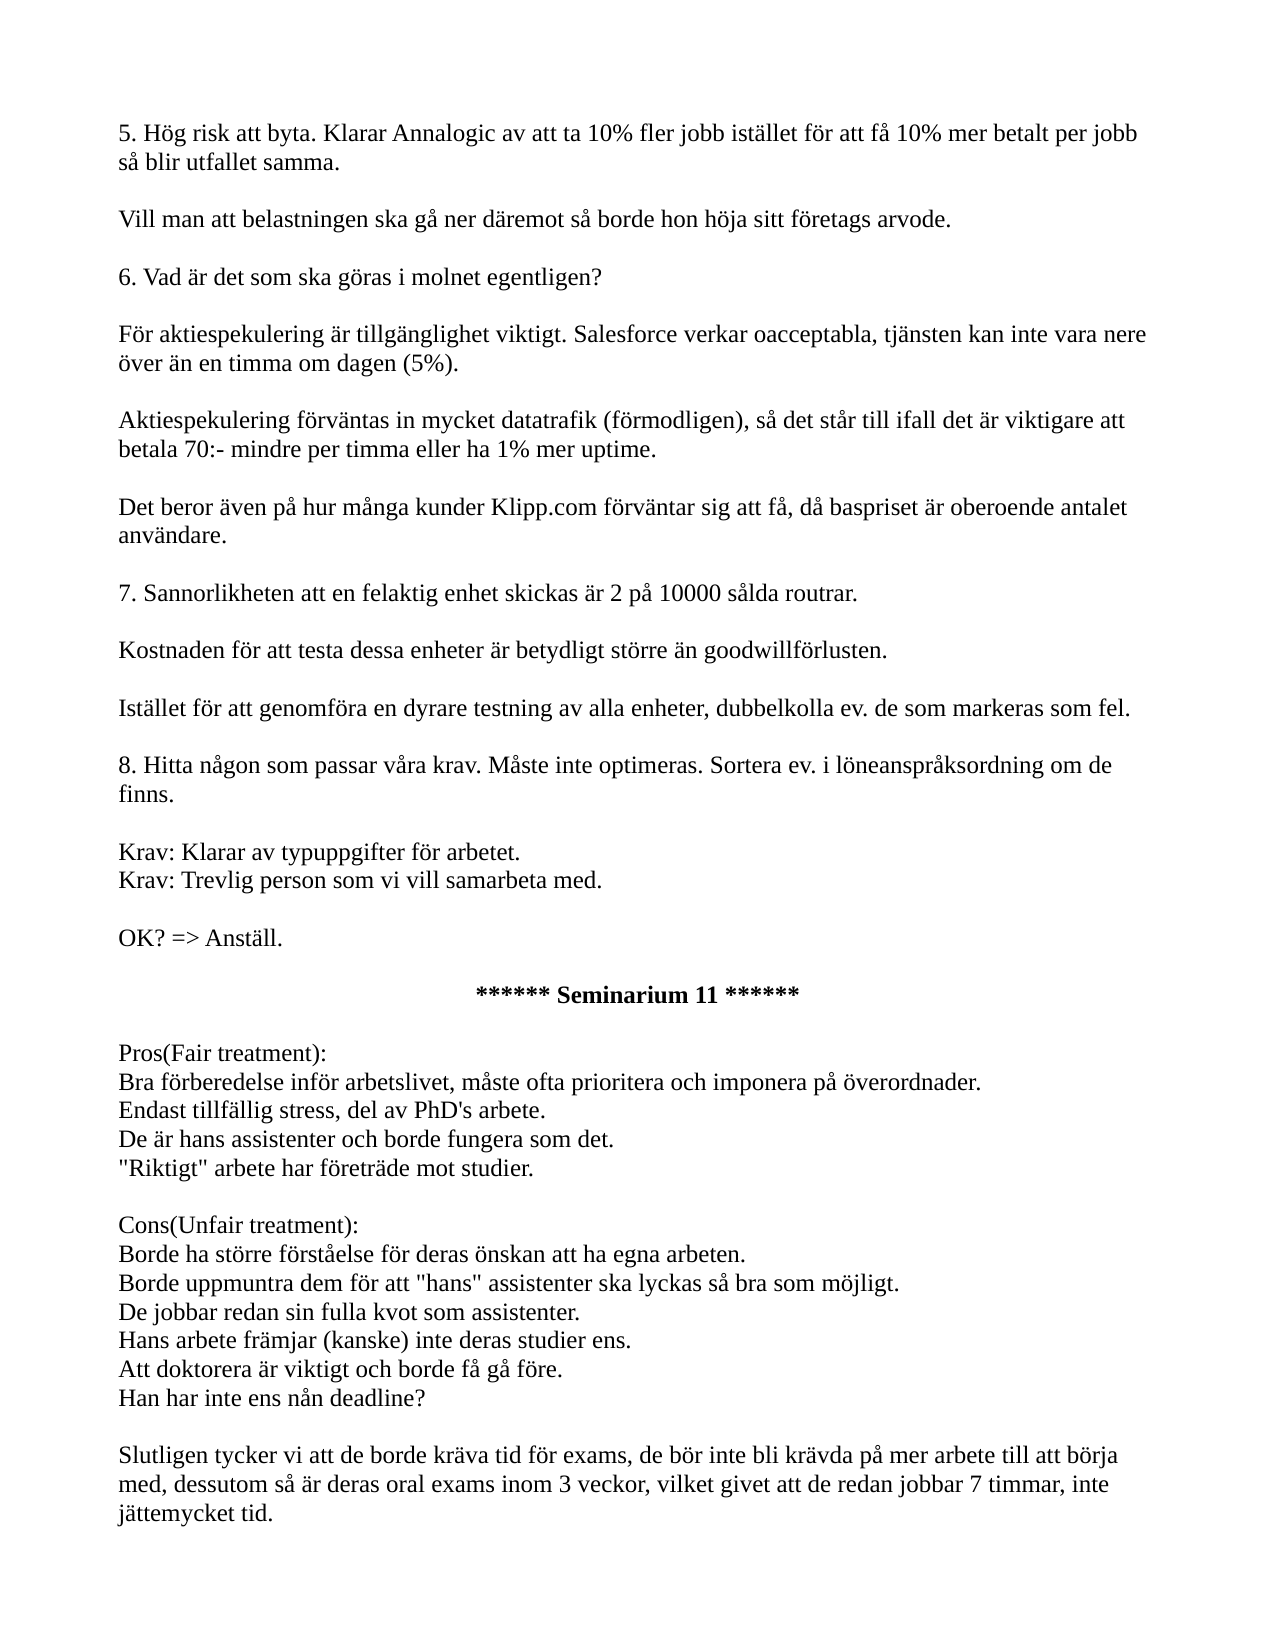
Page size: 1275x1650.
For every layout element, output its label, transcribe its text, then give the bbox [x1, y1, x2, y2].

text Aktiespekulering förväntas in mycket datatrafik (förmodligen), så det står till ifall det är viktigare att betala 70:- mindre per timma eller ha 1% mer uptime. [118, 406, 1157, 463]
text Borde ha större förståelse för deras önskan att ha egna arbeten. [118, 1239, 1157, 1268]
text Han har inte ens nån deadline? [118, 1383, 1157, 1412]
text ****** Seminarium 11 ****** [118, 981, 1157, 1009]
text De är hans assistenter och borde fungera som det. [118, 1124, 1157, 1153]
text Hans arbete främjar (kanske) inte deras studier ens. [118, 1326, 1157, 1354]
text Cons(Unfair treatment): [118, 1211, 1157, 1239]
text 8. Hitta någon som passar våra krav. Måste inte optimeras. Sortera ev. i löneanspråksordning om de finns. [118, 751, 1157, 808]
text Pros(Fair treatment): [118, 1038, 1157, 1067]
text Det beror även på hur många kunder Klipp.com förväntar sig att få, då baspriset är oberoende antalet användare. [118, 492, 1157, 549]
text "Riktigt" arbete har företräde mot studier. [118, 1153, 1157, 1182]
text Kostnaden för att testa dessa enheter är betydligt större än goodwillförlusten. [118, 636, 1157, 664]
text 6. Vad är det som ska göras i molnet egentligen? [118, 262, 1157, 291]
text Krav: Klarar av typuppgifter för arbetet. [118, 837, 1157, 866]
text Borde uppmuntra dem för att "hans" assistenter ska lyckas så bra som möjligt. [118, 1268, 1157, 1297]
text Att doktorera är viktigt och borde få gå före. [118, 1354, 1157, 1383]
text OK? => Anställ. [118, 923, 1157, 952]
text Istället för att genomföra en dyrare testning av alla enheter, dubbelkolla ev. de som markeras som fel. [118, 693, 1157, 722]
text 5. Hög risk att byta. Klarar Annalogic av att ta 10% fler jobb istället för att få 10% mer betalt per jobb så blir utfallet samma. [118, 118, 1157, 176]
text Endast tillfällig stress, del av PhD's arbete. [118, 1096, 1157, 1124]
text Krav: Trevlig person som vi vill samarbeta med. [118, 866, 1157, 894]
text Bra förberedelse inför arbetslivet, måste ofta prioritera och imponera på överordnader. [118, 1067, 1157, 1096]
text Vill man att belastningen ska gå ner däremot så borde hon höja sitt företags arvode. [118, 204, 1157, 233]
text Slutligen tycker vi att de borde kräva tid för exams, de bör inte bli krävda på mer arbete till att börja med, dessutom så är deras oral exams inom 3 veckor, vilket givet att de redan jobbar 7 timmar, inte jättemycket tid. [118, 1441, 1157, 1527]
text 7. Sannorlikheten att en felaktig enhet skickas är 2 på 10000 sålda routrar. [118, 578, 1157, 607]
text De jobbar redan sin fulla kvot som assistenter. [118, 1297, 1157, 1326]
text För aktiespekulering är tillgänglighet viktigt. Salesforce verkar oacceptabla, tjänsten kan inte vara nere över än en timma om dagen (5%). [118, 319, 1157, 377]
